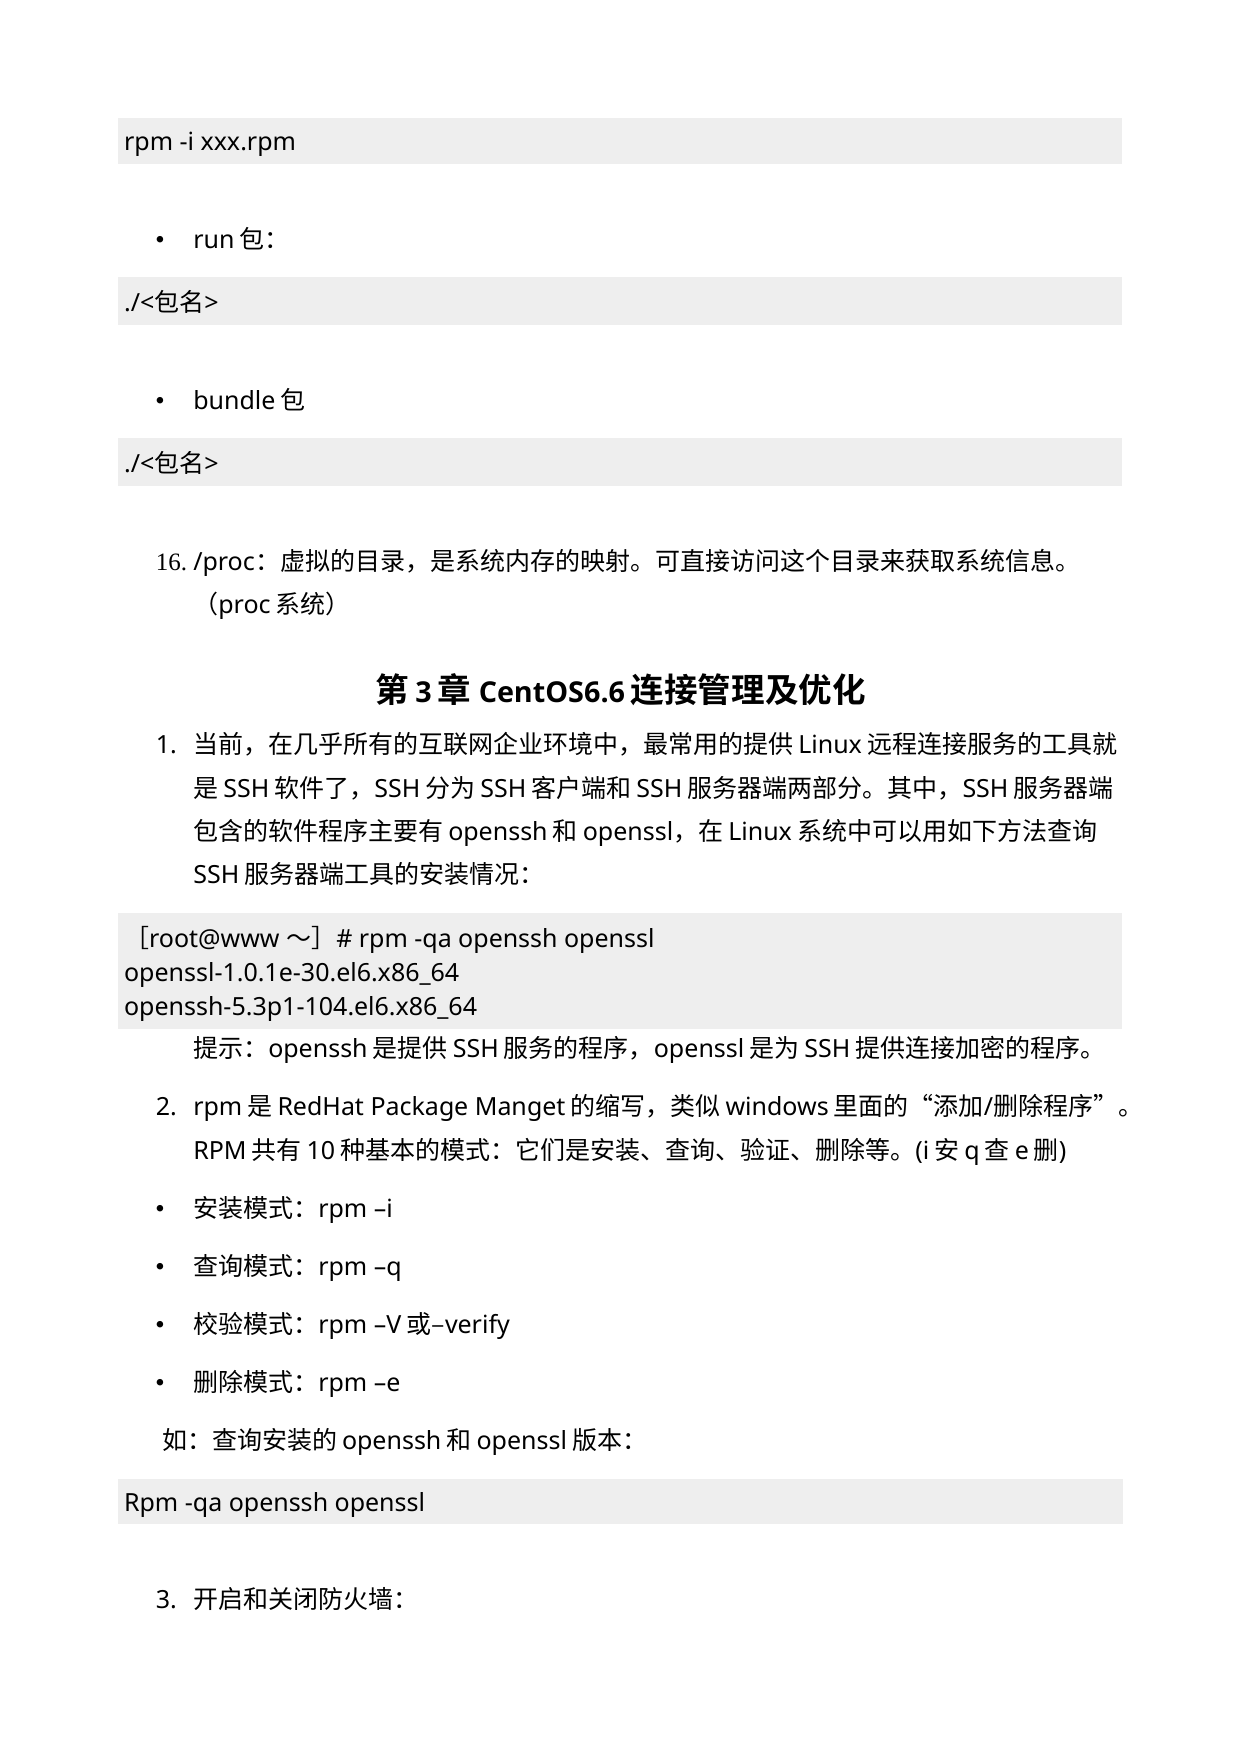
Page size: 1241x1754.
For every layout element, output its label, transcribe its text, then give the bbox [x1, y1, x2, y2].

list run包： [156, 219, 1122, 255]
table_header Rpm -qa openssh openssl [118, 1479, 1123, 1524]
table_header ./<包名> [118, 438, 1122, 486]
table_header ./<包名> [118, 277, 1122, 325]
list bundle包 [156, 380, 1122, 416]
table_header ［root@www ～］# rpm -qa openssh openssl openssl-1.0.1e-30.el6.x86_64 openssh-5.3p1-104.el6.x86_64 [118, 913, 1122, 1029]
subtitle 第3章 CentOS6.6连接管理及优化 [118, 664, 1122, 712]
text 如：查询安装的openssh和openssl版本： [118, 1420, 1122, 1457]
list 删除模式：rpm –e [156, 1362, 1122, 1399]
list /proc：虚拟的目录，是系统内存的映射。可直接访问这个目录来获取系统信息。（proc系统） [156, 541, 1122, 621]
list 查询模式：rpm –q [156, 1246, 1122, 1283]
table_header rpm -i xxx.rpm [118, 118, 1122, 164]
list 提示：openssh是提供SSH服务的程序，openssl是为SSH提供连接加密的程序。 [156, 1029, 1122, 1065]
list 校验模式：rpm –V或–verify [156, 1304, 1122, 1341]
list 安装模式：rpm –i [156, 1188, 1122, 1224]
list 当前，在几乎所有的互联网企业环境中，最常用的提供Linux远程连接服务的工具就是SSH软件了，SSH分为SSH客户端和SSH服务器端两部分。其中，SSH服务器端包含的软件程序主要有openssh和openssl，在Linux系统中可以用如下方法查询SSH服务器端工具的安装情况： [156, 725, 1122, 891]
list 开启和关闭防火墙： [156, 1579, 1122, 1616]
list rpm是RedHat Package Manget的缩写，类似windows里面的“添加/删除程序”。RPM共有10种基本的模式：它们是安装、查询、验证、删除等。(i安q查e删) [156, 1087, 1122, 1167]
